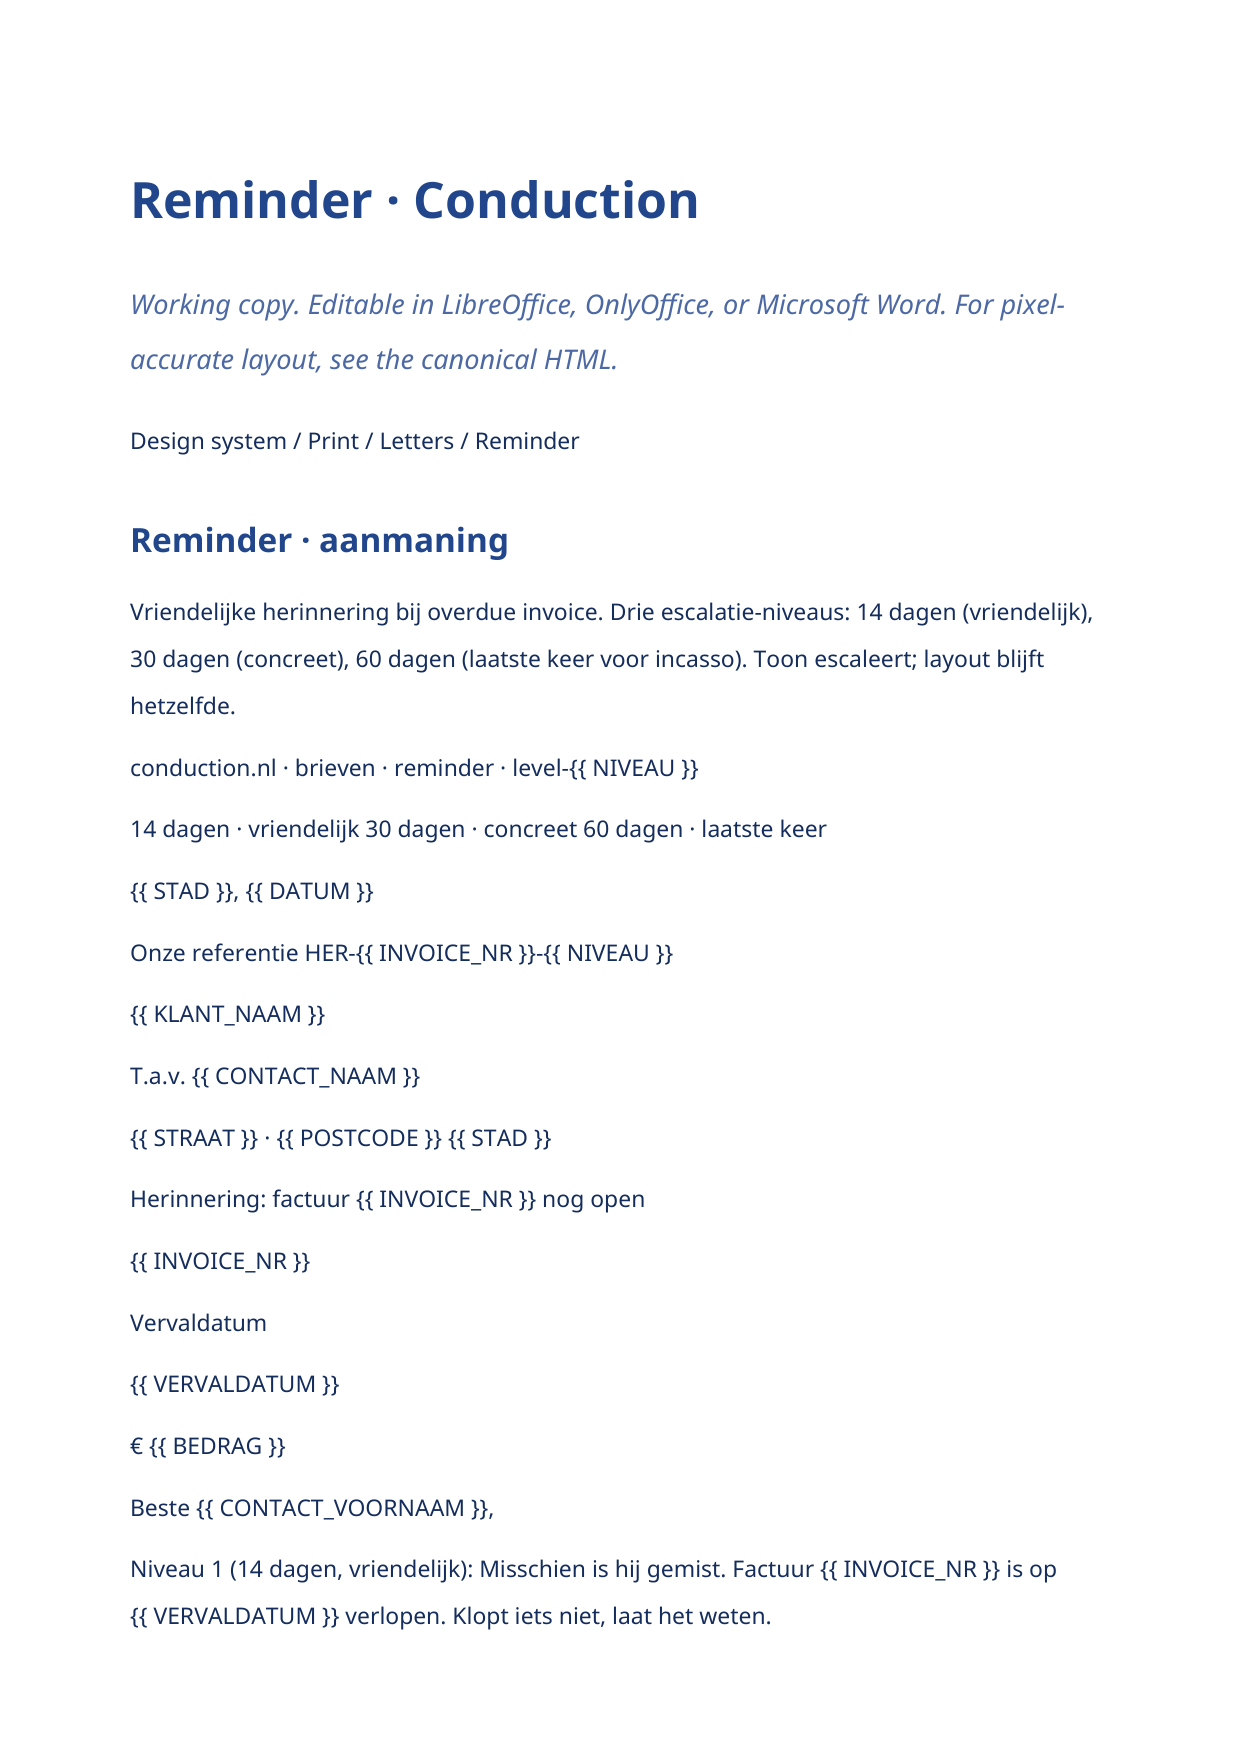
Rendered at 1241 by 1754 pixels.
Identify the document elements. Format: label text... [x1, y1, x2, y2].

text Herinnering: factuur {{ INVOICE_NR }} nog open [130, 1183, 1110, 1215]
text {{ STRAAT }} · {{ POSTCODE }} {{ STAD }} [130, 1122, 1110, 1153]
text Design system / Print / Letters / Reminder [130, 425, 1110, 457]
text {{ KLANT_NAAM }} [130, 998, 1110, 1030]
subtitle Reminder · Conduction [130, 165, 1110, 233]
text Vriendelijke herinnering bij overdue invoice. Drie escalatie-niveaus: 14 dagen (vriendelijk), 30 dagen (concreet), 60 dagen (laatste keer voor incasso). Toon escaleert; layout blijft hetzelfde. [130, 596, 1110, 721]
text Onze referentie HER-{{ INVOICE_NR }}-{{ NIVEAU }} [130, 937, 1110, 968]
text {{ INVOICE_NR }} [130, 1245, 1110, 1276]
text € {{ BEDRAG }} [130, 1430, 1110, 1461]
text T.a.v. {{ CONTACT_NAAM }} [130, 1060, 1110, 1091]
text Beste {{ CONTACT_VOORNAAM }}, [130, 1492, 1110, 1523]
text conduction.nl · brieven · reminder · level-{{ NIVEAU }} [130, 752, 1110, 783]
subtitle Reminder · aanmaning [130, 516, 1110, 562]
text 14 dagen · vriendelijk 30 dagen · concreet 60 dagen · laatste keer [130, 813, 1110, 845]
text Niveau 1 (14 dagen, vriendelijk): Misschien is hij gemist. Factuur {{ INVOICE_NR }} is op {{ VERVALDATUM }} verlopen. Klopt iets niet, laat het weten. [130, 1553, 1110, 1632]
text {{ VERVALDATUM }} [130, 1368, 1110, 1400]
subtitle Working copy. Editable in LibreOffice, OnlyOffice, or Microsoft Word. For pixel-accurate layout, see the canonical HTML. [130, 285, 1110, 377]
text {{ STAD }}, {{ DATUM }} [130, 875, 1110, 906]
text Vervaldatum [130, 1307, 1110, 1338]
